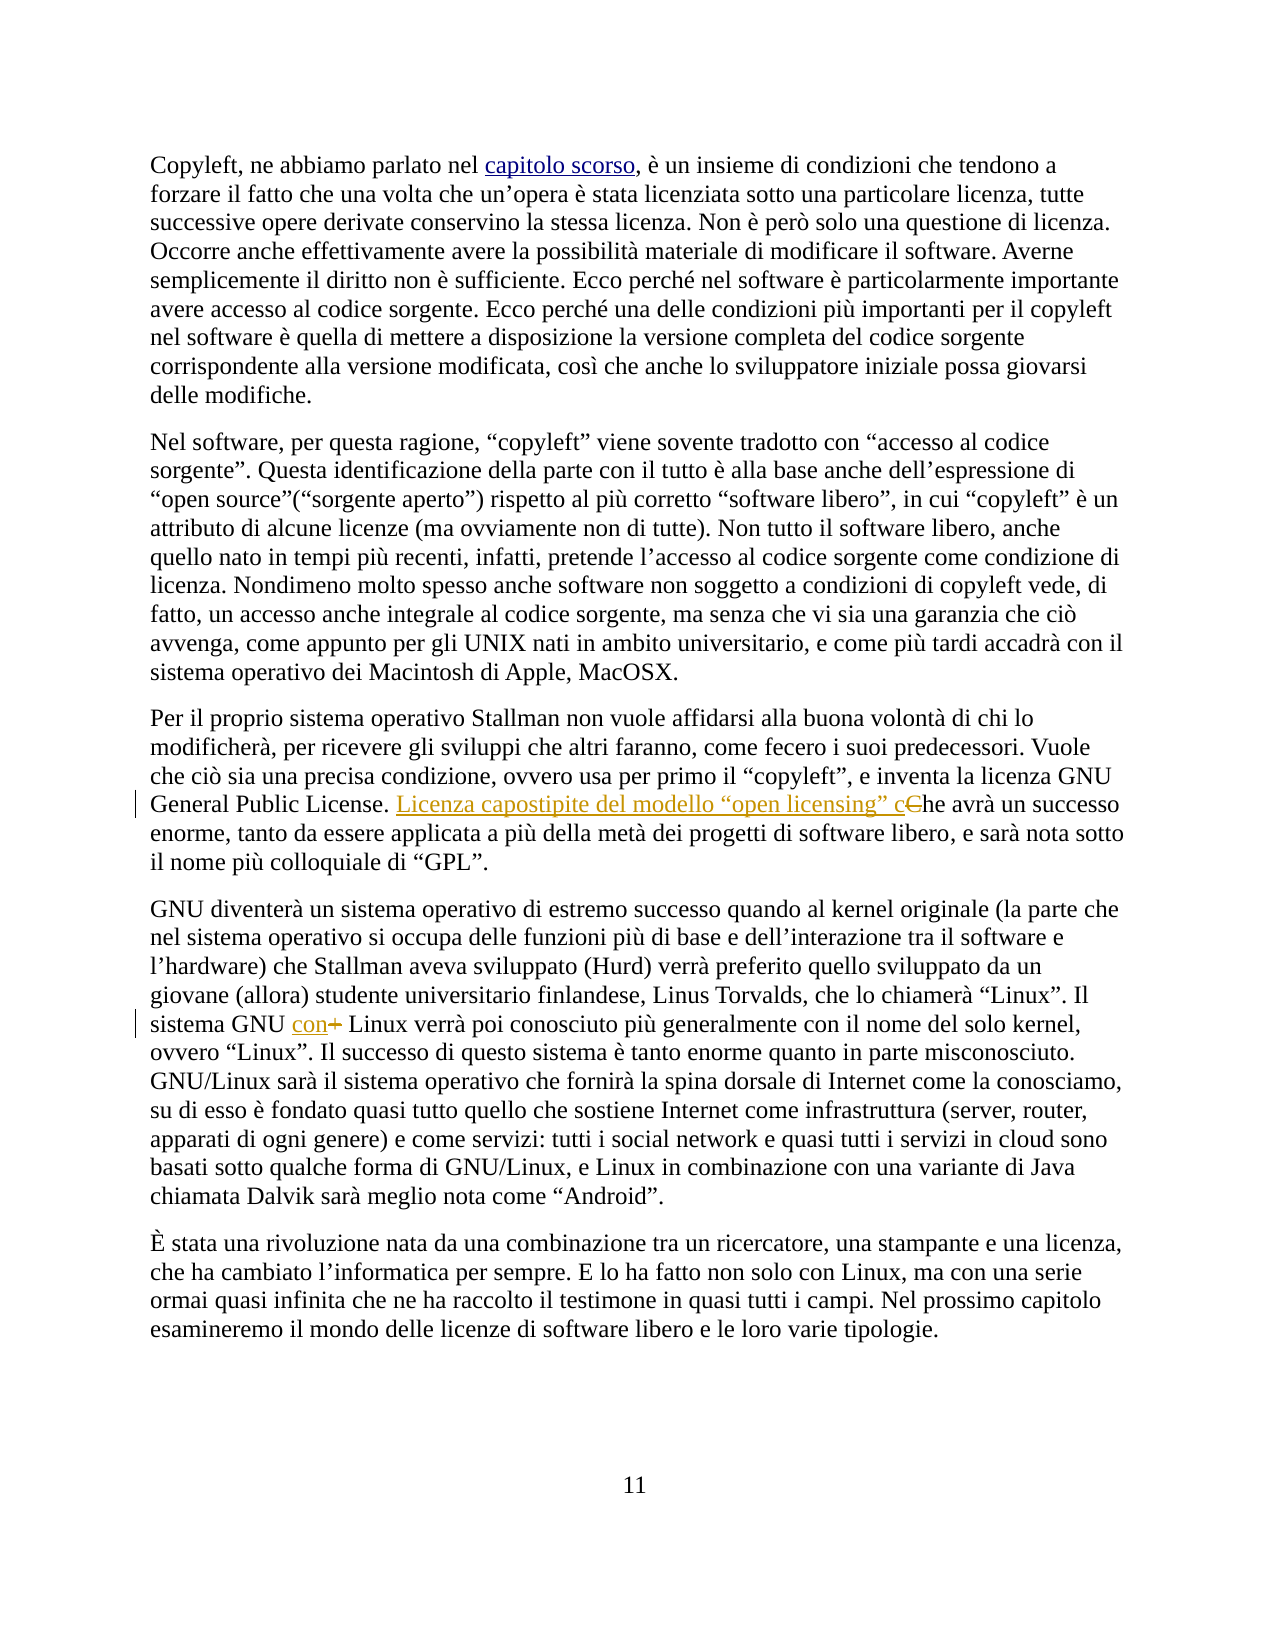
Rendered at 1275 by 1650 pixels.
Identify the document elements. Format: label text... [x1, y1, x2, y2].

text GNU diventerà un sistema operativo di estremo successo quando al kernel originale (la parte che nel sistema operativo si occupa delle funzioni più di base e dell’interazione tra il software e l’hardware) che Stallman aveva sviluppato (Hurd) verrà preferito quello sviluppato da un giovane (allora) studente universitario finlandese, Linus Torvalds, che lo chiamerà “Linux”. Il sistema GNU con Linux verrà poi conosciuto più generalmente con il nome del solo kernel, ovvero “Linux”. Il successo di questo sistema è tanto enorme quanto in parte misconosciuto. GNU/Linux sarà il sistema operativo che fornirà la spina dorsale di Internet come la conosciamo, su di esso è fondato quasi tutto quello che sostiene Internet come infrastruttura (server, router, apparati di ogni genere) e come servizi: tutti i social network e quasi tutti i servizi in cloud sono basati sotto qualche forma di GNU/Linux, e Linux in combinazione con una variante di Java chiamata Dalvik sarà meglio nota come “Android”. [150, 894, 1125, 1210]
text Per il proprio sistema operativo Stallman non vuole affidarsi alla buona volontà di chi lo modificherà, per ricevere gli sviluppi che altri faranno, come fecero i suoi predecessori. Vuole che ciò sia una precisa condizione, ovvero usa per primo il “copyleft”, e inventa la licenza GNU General Public License. Licenza capostipite del modello “open licensing” che avrà un successo enorme, tanto da essere applicata a più della metà dei progetti di software libero, e sarà nota sotto il nome più colloquiale di “GPL”. [150, 703, 1125, 876]
text È stata una rivoluzione nata da una combinazione tra un ricercatore, una stampante e una licenza, che ha cambiato l’informatica per sempre. E lo ha fatto non solo con Linux, ma con una serie ormai quasi infinita che ne ha raccolto il testimone in quasi tutti i campi. Nel prossimo capitolo esamineremo il mondo delle licenze di software libero e le loro varie tipologie. [150, 1228, 1125, 1343]
text Nel software, per questa ragione, “copyleft” viene sovente tradotto con “accesso al codice sorgente”. Questa identificazione della parte con il tutto è alla base anche dell’espressione di “open source”(“sorgente aperto”) rispetto al più corretto “software libero”, in cui “copyleft” è un attributo di alcune licenze (ma ovviamente non di tutte). Non tutto il software libero, anche quello nato in tempi più recenti, infatti, pretende l’accesso al codice sorgente come condizione di licenza. Nondimeno molto spesso anche software non soggetto a condizioni di copyleft vede, di fatto, un accesso anche integrale al codice sorgente, ma senza che vi sia una garanzia che ciò avvenga, come appunto per gli UNIX nati in ambito universitario, e come più tardi accadrà con il sistema operativo dei Macintosh di Apple, MacOSX. [150, 427, 1125, 685]
text Copyleft, ne abbiamo parlato nel capitolo scorso, è un insieme di condizioni che tendono a forzare il fatto che una volta che un’opera è stata licenziata sotto una particolare licenza, tutte successive opere derivate conservino la stessa licenza. Non è però solo una questione di licenza. Occorre anche effettivamente avere la possibilità materiale di modificare il software. Averne semplicemente il diritto non è sufficiente. Ecco perché nel software è particolarmente importante avere accesso al codice sorgente. Ecco perché una delle condizioni più importanti per il copyleft nel software è quella di mettere a disposizione la versione completa del codice sorgente corrispondente alla versione modificata, così che anche lo sviluppatore iniziale possa giovarsi delle modifiche. [150, 150, 1125, 409]
